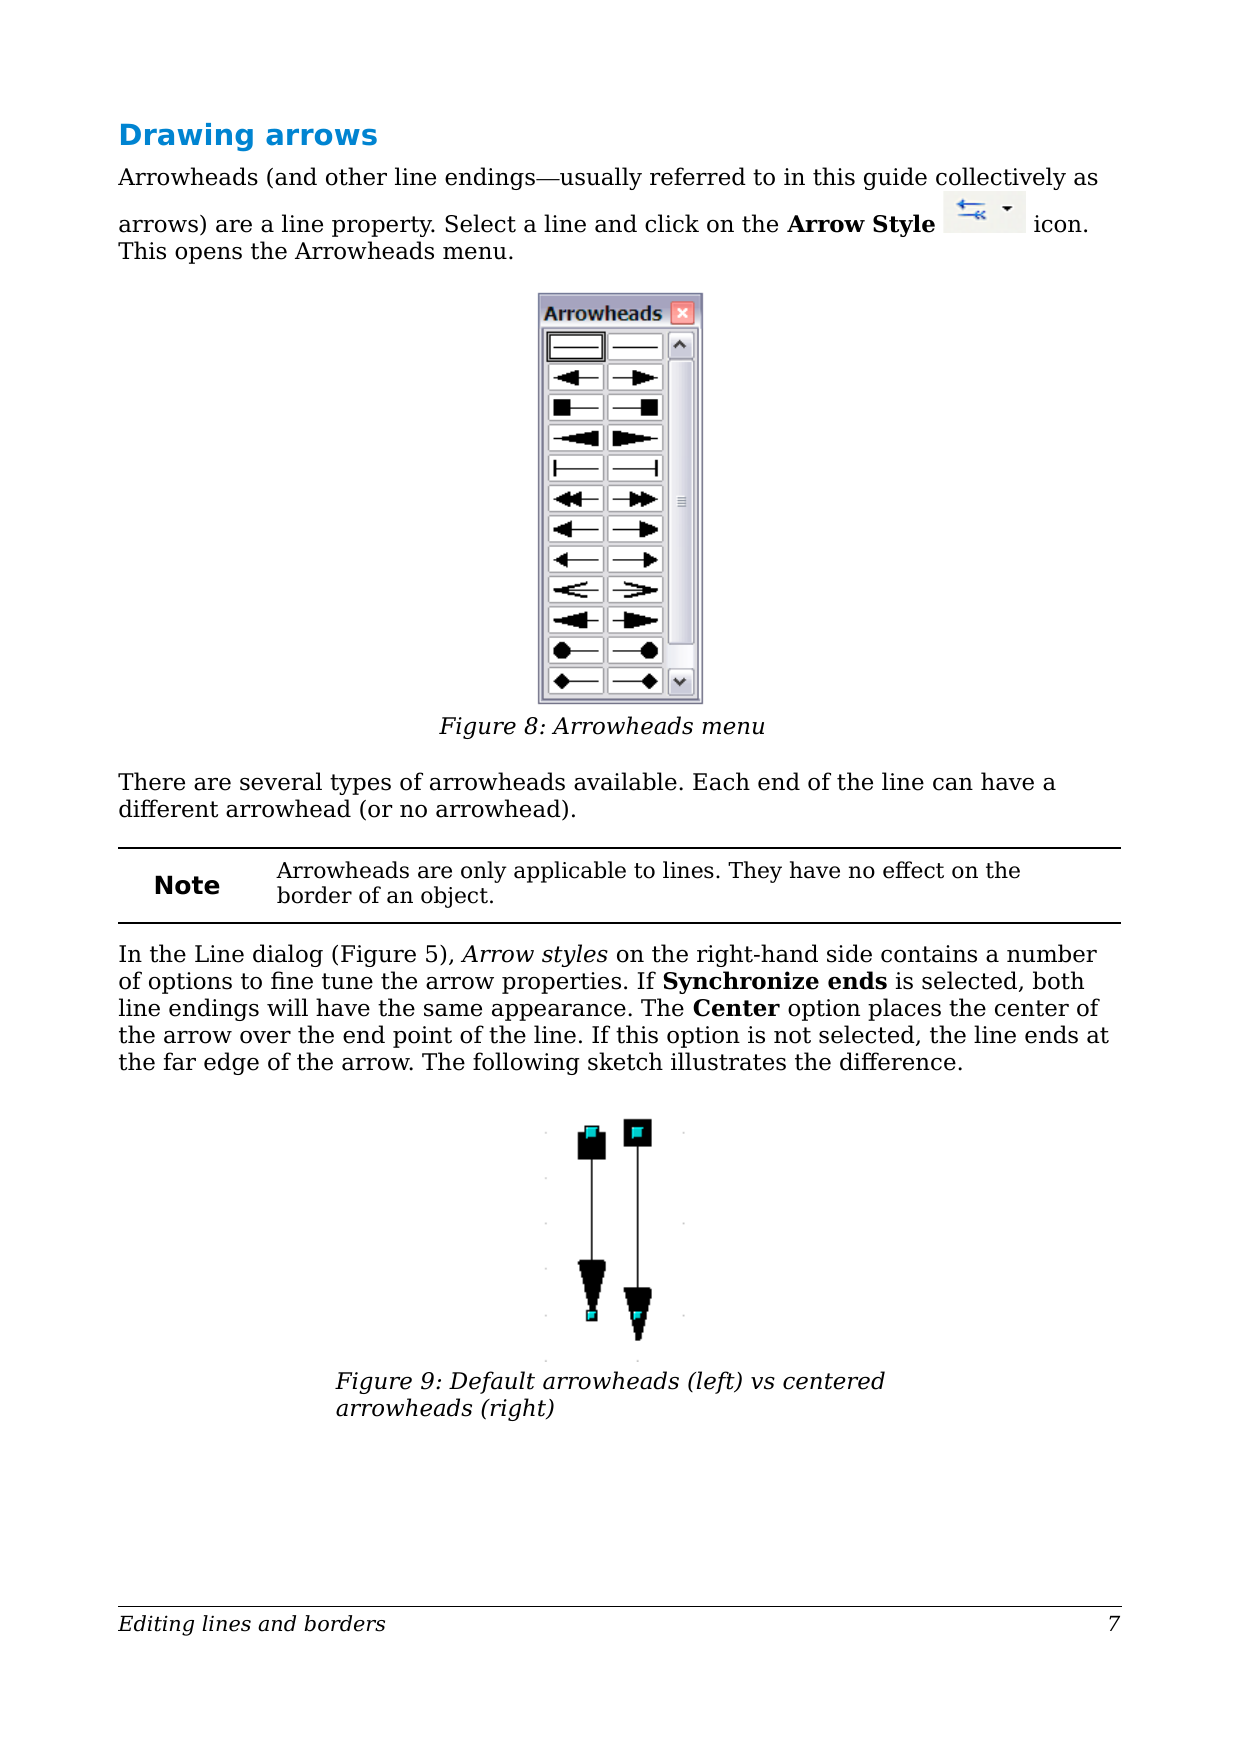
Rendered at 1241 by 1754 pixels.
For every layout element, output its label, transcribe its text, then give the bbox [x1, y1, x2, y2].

text Figure 9: Default arrowheads (left) vs centered arrowheads (right) [336, 1368, 905, 1422]
picture [529, 1100, 711, 1362]
picture [535, 289, 706, 707]
text There are several types of arrowheads available. Each end of the line can have a different arrowhead (or no arrowhead). [118, 769, 1122, 823]
table_header Note [118, 849, 255, 922]
text Arrowheads (and other line endings—usually referred to in this guide collectively as arrows) are a line property. Select a line and click on the Arrow Style icon. This opens the Arrowheads menu. [118, 164, 1122, 265]
text Figure 8: Arrowheads menu [439, 713, 801, 740]
table_header Arrowheads are only applicable to lines. They have no effect on the border of an object. [255, 849, 1121, 922]
picture [943, 191, 1026, 233]
text In the Line dialog (Figure 5), Arrow styles on the right-hand side contains a number of options to fine tune the arrow properties. If Synchronize ends is selected, both line endings will have the same appearance. The Center option places the center of the arrow over the end point of the line. If this option is not selected, the line ends at the far edge of the arrow. The following sketch illustrates the difference. [118, 942, 1122, 1076]
subtitle Drawing arrows [118, 118, 1122, 152]
